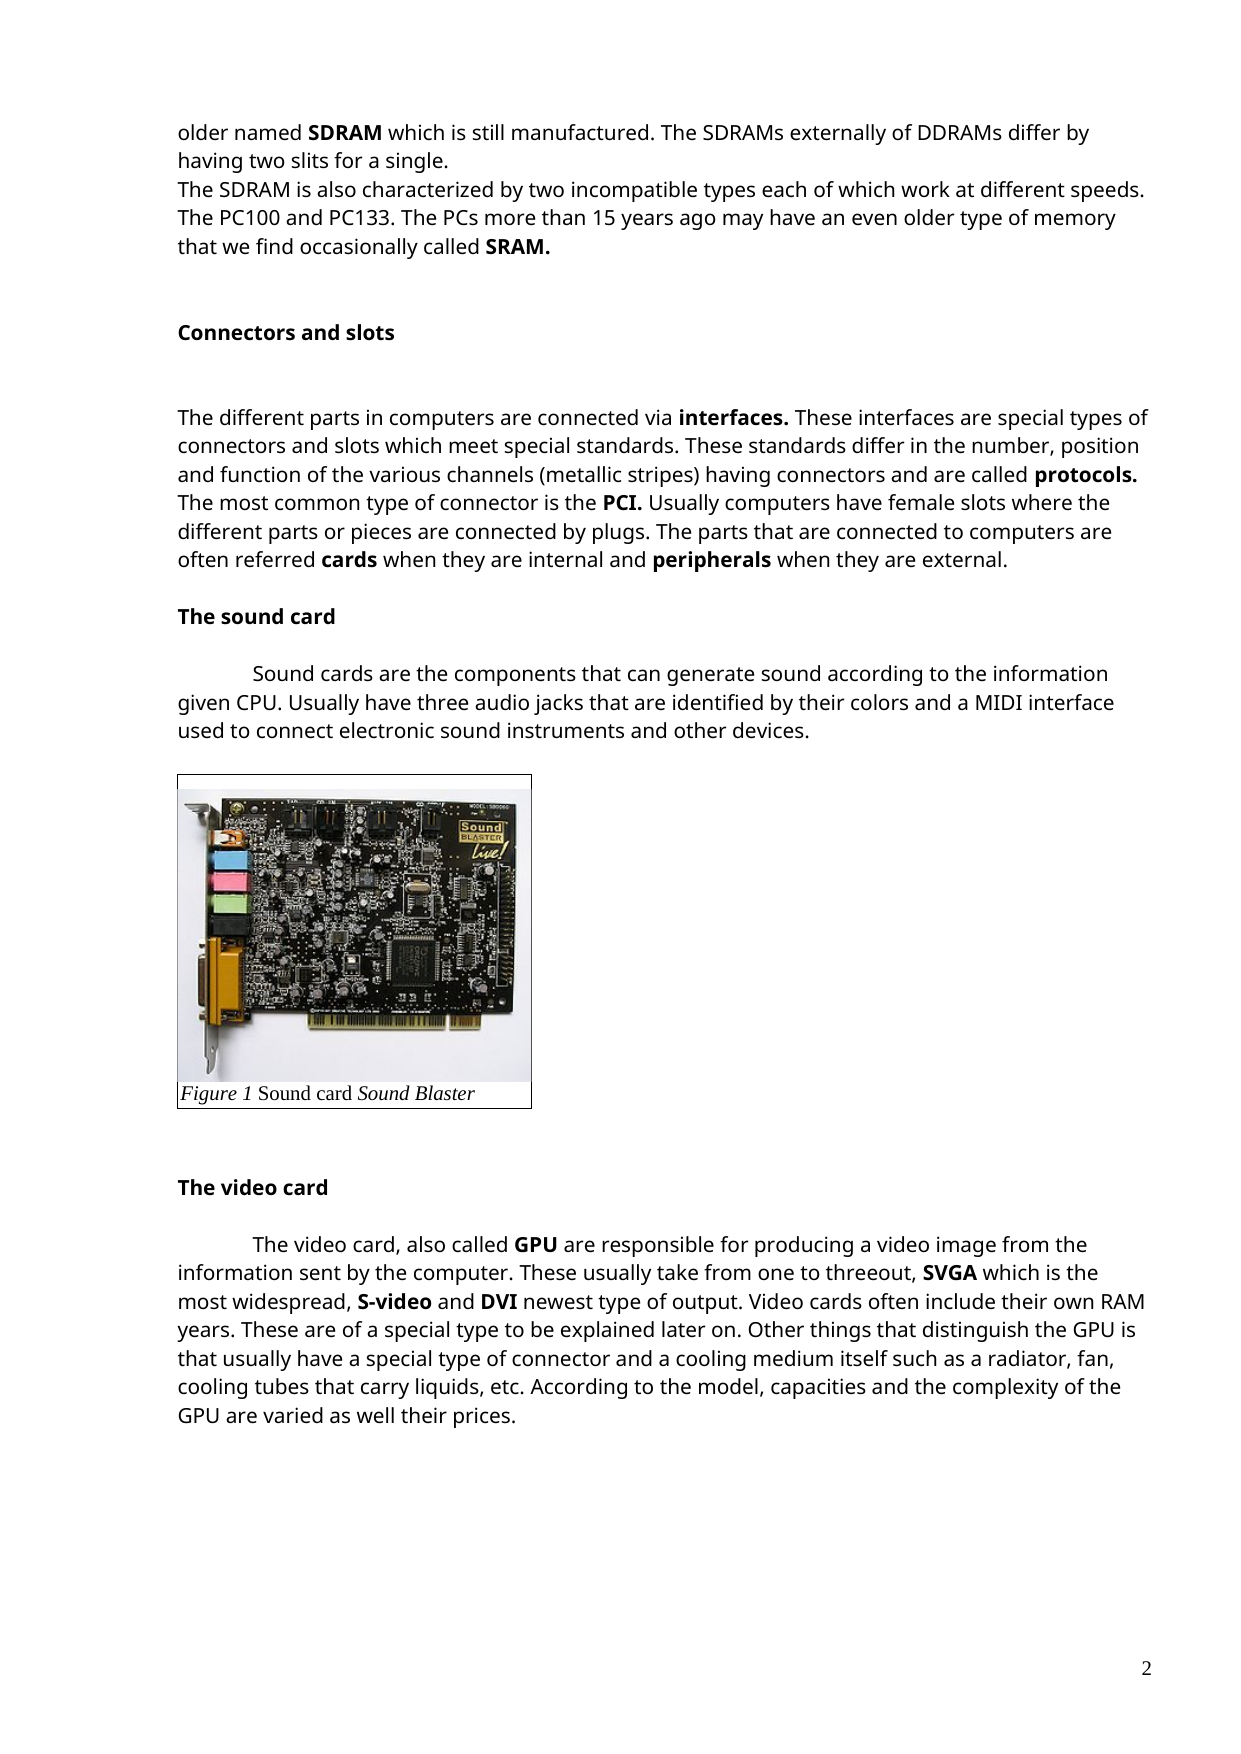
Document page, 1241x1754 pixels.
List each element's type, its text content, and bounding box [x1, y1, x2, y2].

text The video card The video card, also called GPU are responsible for producing a video image from the information sent by the computer. These usually take from one to threeout, SVGA which is the most widespread, S-video and DVI newest type of output. Video cards often include their own RAM years. These are of a special type to be explained later on. Other things that distinguish the GPU is that usually have a special type of connector and a cooling medium itself such as a radiator, fan, cooling tubes that carry liquids, etc. According to the model, capacities and the complexity of the GPU are varied as well their prices. [177, 1116, 1152, 1591]
text older named SDRAM which is still manufactured. The SDRAMs externally of DDRAMs differ by having two slits for a single. The SDRAM is also characterized by two incompatible types each of which work at different speeds. The PC100 and PC133. The PCs more than 15 years ago may have an even older type of memory that we find occasionally called SRAM. [177, 118, 1152, 260]
text Figure 1 Sound card Sound Blaster [180, 1082, 528, 1105]
picture [177, 789, 532, 1082]
text Connectors and slots The different parts in computers are connected via interfaces. These interfaces are special types of connectors and slots which meet special standards. These standards differ in the number, position and function of the various channels (metallic stripes) having connectors and are called protocols. The most common type of connector is the PCI. Usually computers have female slots where the different parts or pieces are connected by plugs. The parts that are connected to computers are often referred cards when they are internal and peripherals when they are external. The sound card Sound cards are the components that can generate sound according to the information given CPU. Usually have three audio jacks that are identified by their colors and a MIDI interface used to connect electronic sound instruments and other devices. [177, 289, 1152, 744]
